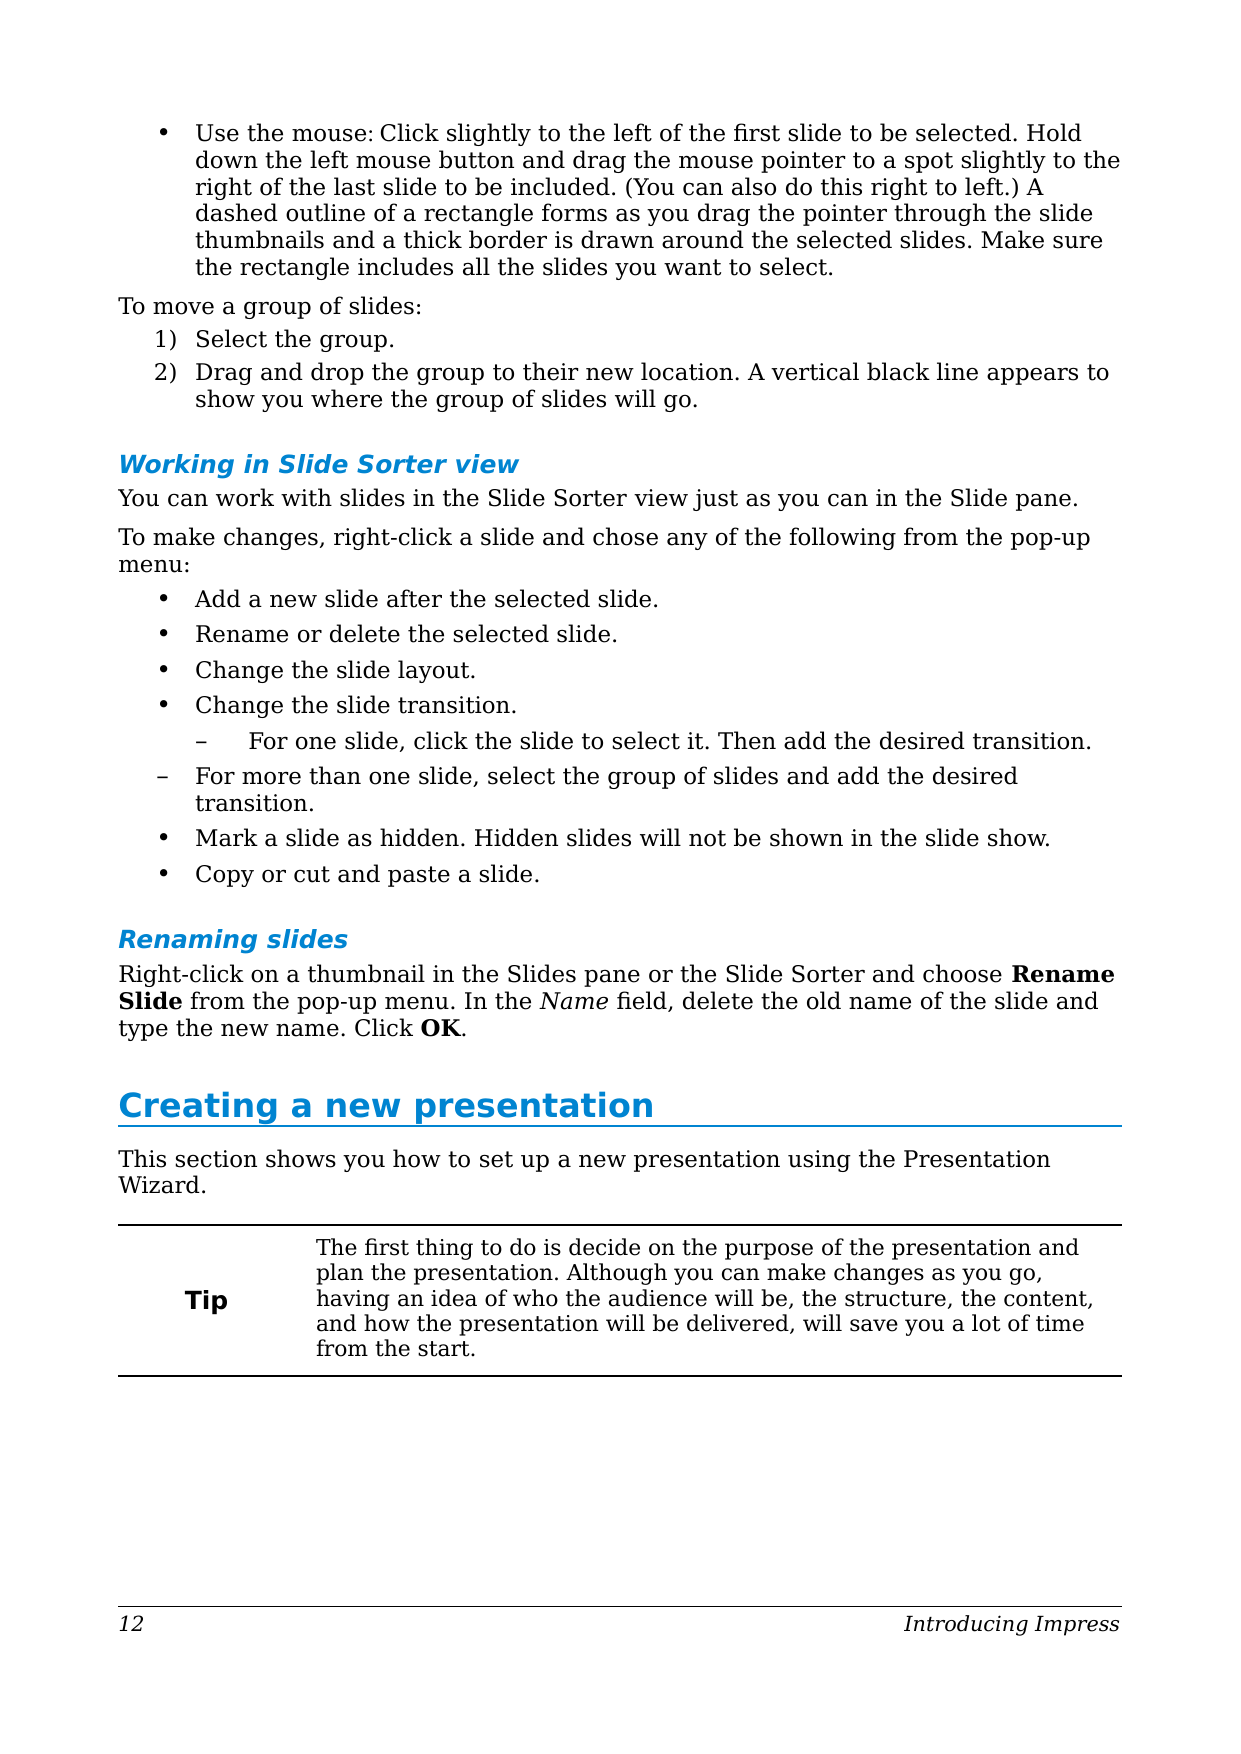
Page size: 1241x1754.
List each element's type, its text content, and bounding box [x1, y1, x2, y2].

list Select the group. [177, 326, 1122, 353]
list Mark a slide as hidden. Hidden slides will not be shown in the slide show. [156, 823, 1122, 853]
list Copy or cut and paste a slide. [156, 859, 1122, 888]
list To make changes, right-click a slide and chose any of the following from the pop-up menu: [118, 524, 1122, 578]
subtitle Renaming slides [118, 925, 1122, 954]
table_header Tip [118, 1226, 294, 1375]
text Right-click on a thumbnail in the Slides pane or the Slide Sorter and choose Rename Slide from the pop-up menu. In the Name field, delete the old name of the slide and type the new name. Click OK. [118, 961, 1122, 1042]
table_header The first thing to do is decide on the purpose of the presentation and plan the presentation. Although you can make changes as you go, having an idea of who the audience will be, the structure, the content, and how the presentation will be delivered, will save you a lot of time from the start. [295, 1226, 1122, 1375]
list Change the slide transition. [156, 691, 1122, 720]
subtitle Creating a new presentation [118, 1086, 1122, 1125]
list Use the mouse: Click slightly to the left of the first slide to be selected. Hold down the left mouse button and drag the mouse pointer to a spot slightly to the right of the last slide to be included. (You can also do this right to left.) A dashed outline of a rectangle forms as you drag the pointer through the slide thumbnails and a thick border is drawn around the selected slides. Make sure the rectangle includes all the slides you want to select. [156, 118, 1122, 281]
list For one slide, click the slide to select it. Then add the desired transition. [195, 726, 1122, 755]
list Add a new slide after the selected slide. [156, 584, 1122, 613]
subtitle Working in Slide Sorter view [118, 450, 1122, 479]
list Change the slide layout. [156, 655, 1122, 684]
list Drag and drop the group to their new location. A vertical black line appears to show you where the group of slides will go. [177, 359, 1122, 412]
list For more than one slide, select the group of slides and add the desired transition. [156, 761, 1122, 817]
text You can work with slides in the Slide Sorter view just as you can in the Slide pane. [118, 485, 1122, 512]
text This section shows you how to set up a new presentation using the Presentation Wizard. [118, 1146, 1122, 1199]
list Rename or delete the selected slide. [156, 620, 1122, 649]
list To move a group of slides: [118, 293, 1122, 320]
